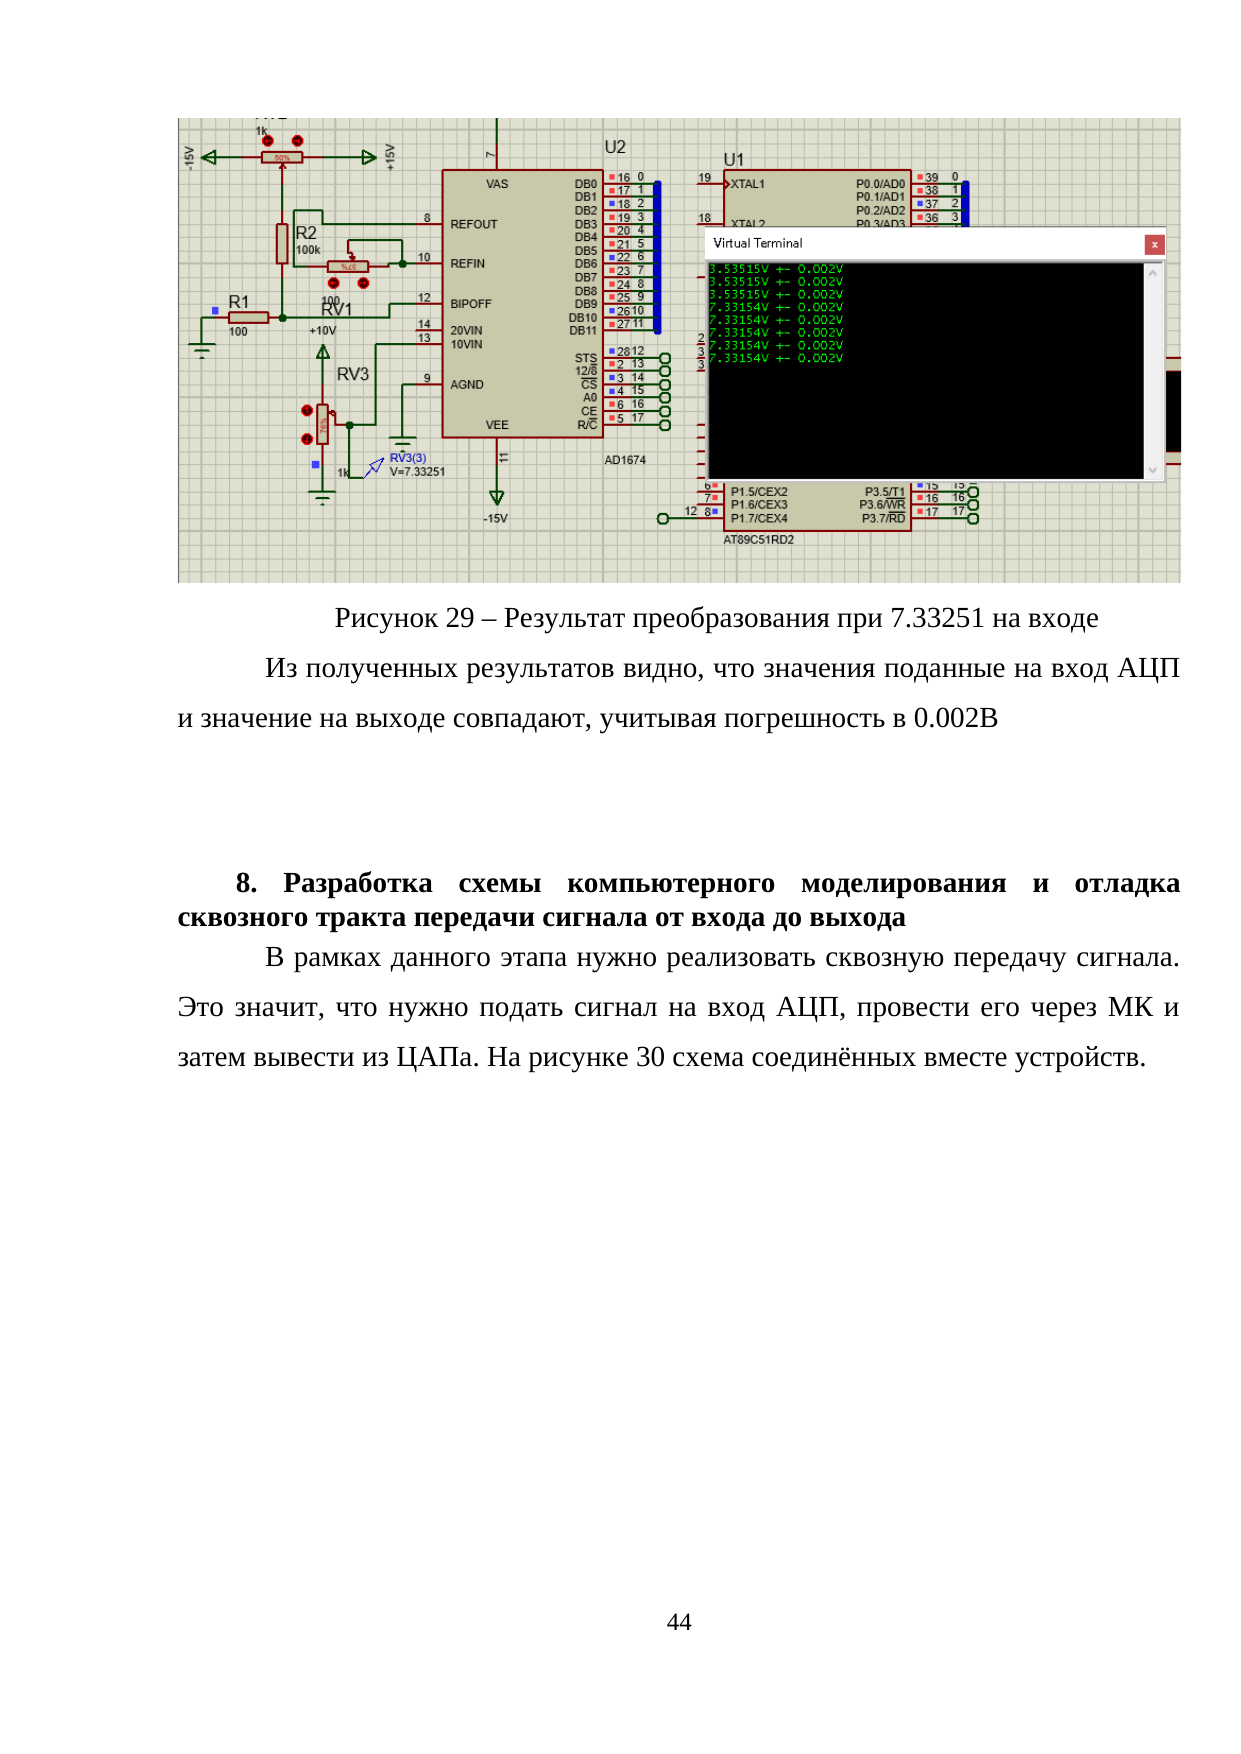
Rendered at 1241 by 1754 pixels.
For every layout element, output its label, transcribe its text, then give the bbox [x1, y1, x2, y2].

text Рисунок 29 – Результат преобразования при 7.33251 на входе [177, 583, 1181, 633]
picture [177, 118, 1182, 583]
subtitle 8. Разработка схемы компьютерного моделирования и отладка сквозного тракта передачи сигнала от входа до выхода [177, 866, 1181, 933]
text Из полученных результатов видно, что значения поданные на вход АЦП и значение на выходе совпадают, учитывая погрешность в 0.002В [177, 650, 1181, 734]
text В рамках данного этапа нужно реализовать сквозную передачу сигнала. Это значит, что нужно подать сигнал на вход АЦП, провести его через МК и затем вывести из ЦАПа. На рисунке 30 схема соединённых вместе устройств. [177, 939, 1181, 1073]
